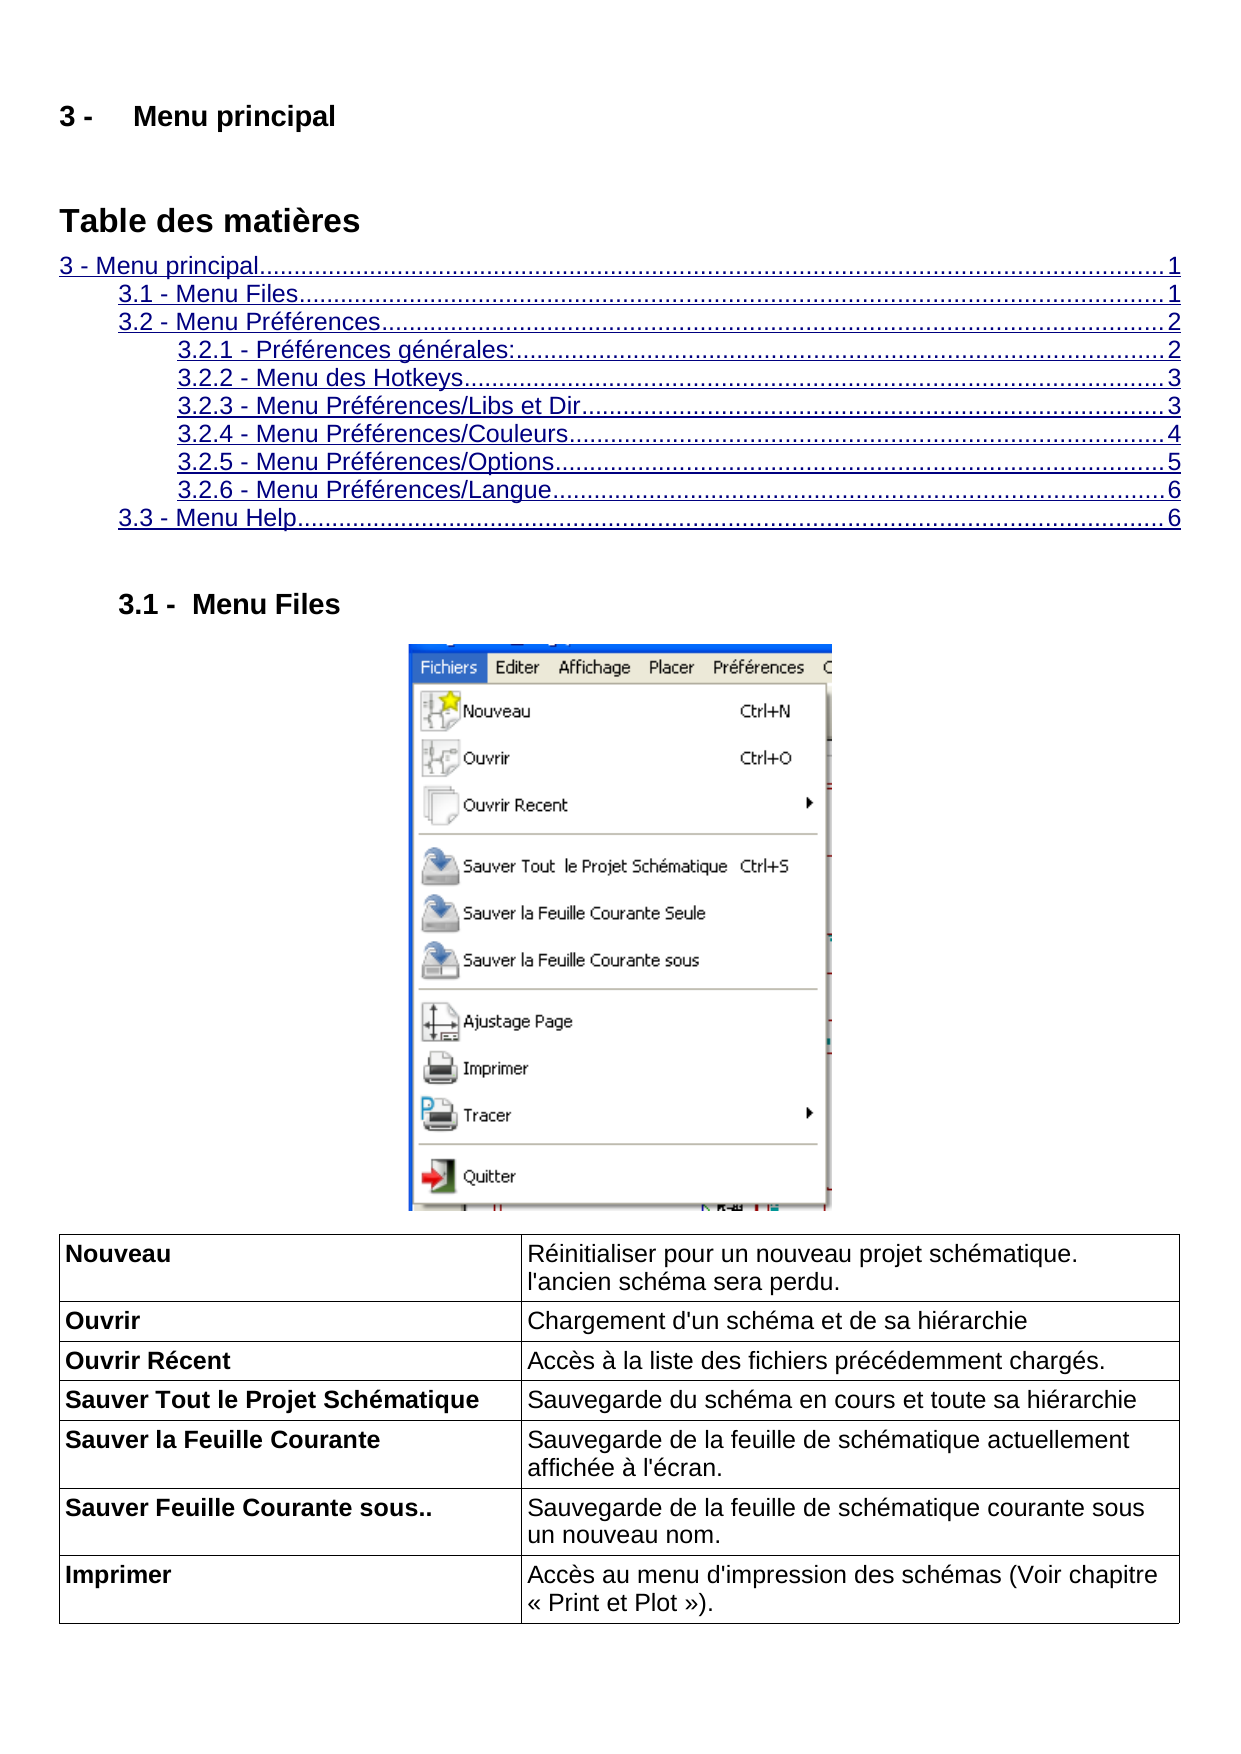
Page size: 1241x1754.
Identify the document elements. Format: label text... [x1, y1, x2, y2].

subtitle Menu principal [59, 100, 1181, 133]
table_cell Accès à la liste des fichiers précédemment chargés. [522, 1342, 1179, 1380]
table_cell Sauver la Feuille Courante [60, 1421, 521, 1488]
subtitle Menu Files [118, 588, 1181, 621]
table_cell Sauvegarde de la feuille de schématique courante sous un nouveau nom. [522, 1489, 1179, 1555]
subtitle Table des matières [59, 202, 1181, 239]
table_cell Ouvrir Récent [60, 1342, 521, 1380]
text 3.2.6 - Menu Préférences/Langue 6 [177, 476, 1181, 500]
text 3 - Menu principal 1 [59, 252, 1181, 276]
table_header Réinitialiser pour un nouveau projet schématique. l'ancien schéma sera perdu. [522, 1235, 1179, 1301]
table_cell Sauvegarde du schéma en cours et toute sa hiérarchie [522, 1381, 1179, 1420]
table_cell Sauver Feuille Courante sous.. [60, 1489, 521, 1555]
text 3.2.1 - Préférences générales: 2 [177, 336, 1181, 360]
table_cell Accès au menu d'impression des schémas (Voir chapitre « Print et Plot »). [522, 1556, 1179, 1623]
table_cell Imprimer [60, 1556, 521, 1623]
text 3.2.5 - Menu Préférences/Options 5 [177, 448, 1181, 472]
text 3.2 - Menu Préférences 2 [118, 308, 1181, 332]
table_cell Ouvrir [60, 1302, 521, 1341]
text 3.2.4 - Menu Préférences/Couleurs 4 [177, 420, 1181, 444]
text 3.2.3 - Menu Préférences/Libs et Dir 3 [177, 392, 1181, 416]
text 3.1 - Menu Files 1 [118, 280, 1181, 304]
text 3.2.2 - Menu des Hotkeys 3 [177, 364, 1181, 388]
table_cell Sauvegarde de la feuille de schématique actuellement affichée à l'écran. [522, 1421, 1179, 1488]
picture [408, 644, 832, 1211]
table_header Nouveau [60, 1235, 521, 1301]
table_cell Chargement d'un schéma et de sa hiérarchie [522, 1302, 1179, 1341]
table_cell Sauver Tout le Projet Schématique [60, 1381, 521, 1420]
text 3.3 - Menu Help 6 [118, 504, 1181, 528]
